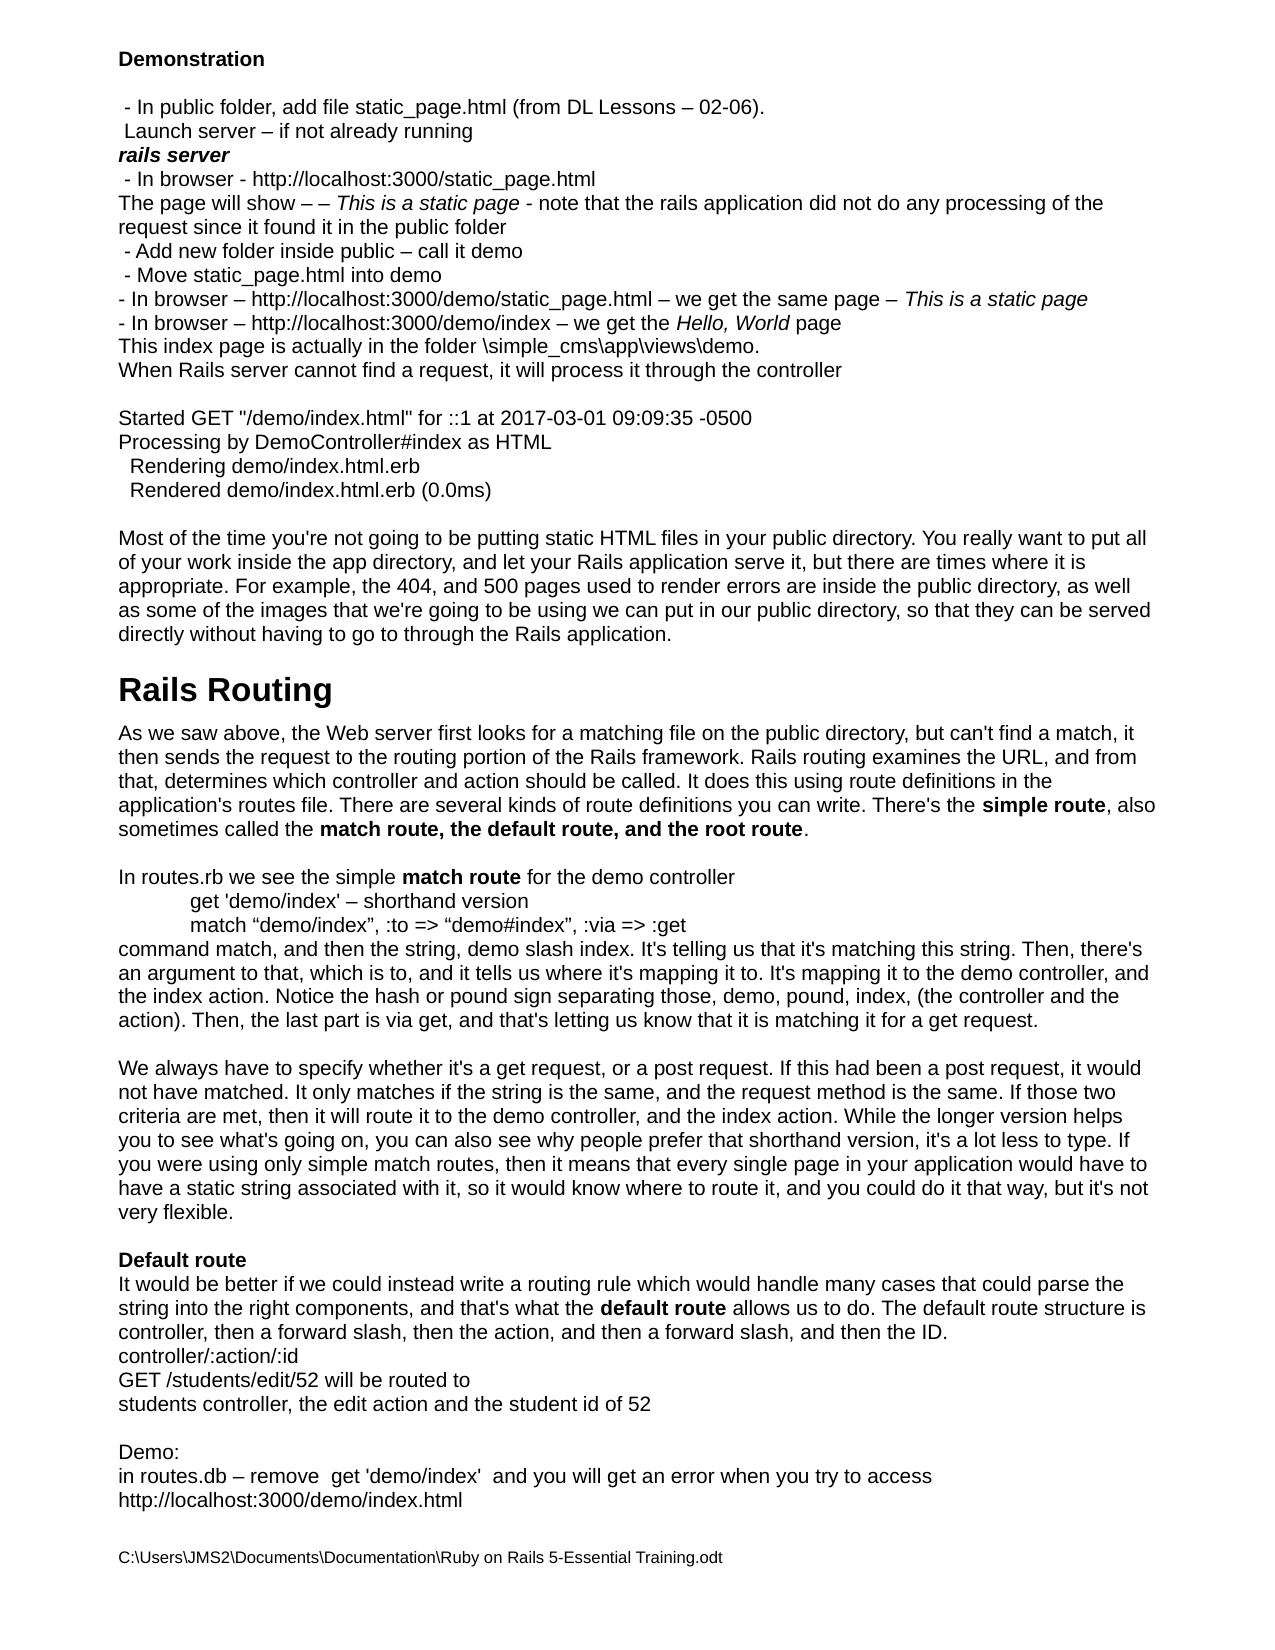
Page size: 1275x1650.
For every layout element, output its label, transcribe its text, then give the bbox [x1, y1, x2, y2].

text Launch server – if not already running [118, 119, 1157, 143]
text command match, and then the string, demo slash index. It's telling us that it's matching this string. Then, there's an argument to that, which is to, and it tells us where it's mapping it to. It's mapping it to the demo controller, and the index action. Notice the hash or pound sign separating those, demo, pound, index, (the controller and the action). Then, the last part is via get, and that's letting us know that it is matching it for a get request. [118, 936, 1157, 1032]
text As we saw above, the Web server first looks for a matching file on the public directory, but can't find a match, it then sends the request to the routing portion of the Rails framework. Rails routing examines the URL, and from that, determines which controller and action should be called. It does this using route definitions in the application's routes file. There are several kinds of route definitions you can write. There's the simple route, also sometimes called the match route, the default route, and the root route. [118, 721, 1157, 841]
text Most of the time you're not going to be putting static HTML files in your public directory. You really want to put all of your work inside the app directory, and let your Rails application serve it, but there are times where it is appropriate. For example, the 404, and 500 pages used to render errors are inside the public directory, as well as some of the images that we're going to be using we can put in our public directory, so that they can be served directly without having to go to through the Rails application. [118, 526, 1157, 646]
text This index page is actually in the folder \simple_cms\app\views\demo. [118, 334, 1157, 358]
text rails server [118, 143, 1157, 167]
text We always have to specify whether it's a get request, or a post request. If this had been a post request, it would not have matched. It only matches if the string is the same, and the request method is the same. If those two criteria are met, then it will route it to the demo controller, and the index action. While the longer version helps you to see what's going on, you can also see why people prefer that shorthand version, it's a lot less to type. If you were using only simple match routes, then it means that every single page in your application would have to have a static string associated with it, so it would know where to route it, and you could do it that way, but it's not very flexible. [118, 1056, 1157, 1224]
text Rendering demo/index.html.erb [118, 454, 1157, 478]
text It would be better if we could instead write a routing rule which would handle many cases that could parse the string into the right components, and that's what the default route allows us to do. The default route structure is controller, then a forward slash, then the action, and then a forward slash, and then the ID. [118, 1272, 1157, 1344]
text controller/:action/:id [118, 1344, 1157, 1368]
text - In browser – http://localhost:3000/demo/index – we get the Hello, World page [118, 310, 1157, 334]
text in routes.db – remove get 'demo/index' and you will get an error when you try to access http://localhost:3000/demo/index.html [118, 1463, 1157, 1511]
text Processing by DemoController#index as HTML [118, 430, 1157, 454]
text GET /students/edit/52 will be routed to [118, 1368, 1157, 1392]
text - In browser – http://localhost:3000/demo/static_page.html – we get the same page – This is a static page [118, 286, 1157, 310]
text - In public folder, add file static_page.html (from DL Lessons – 02-06). [118, 95, 1157, 119]
text Default route [118, 1248, 1157, 1272]
text When Rails server cannot find a request, it will process it through the controller [118, 358, 1157, 382]
text get 'demo/index' – shorthand version [118, 888, 1157, 912]
text - In browser - http://localhost:3000/static_page.html [118, 167, 1157, 191]
text Demo: [118, 1439, 1157, 1463]
text match “demo/index”, :to => “demo#index”, :via => :get [118, 912, 1157, 936]
text students controller, the edit action and the student id of 52 [118, 1392, 1157, 1416]
text Demonstration [118, 47, 1157, 71]
text Started GET "/demo/index.html" for ::1 at 2017-03-01 09:09:35 -0500 [118, 406, 1157, 430]
text In routes.rb we see the simple match route for the demo controller [118, 864, 1157, 888]
subtitle Rails Routing [118, 670, 1157, 708]
text The page will show – – This is a static page - note that the rails application did not do any processing of the request since it found it in the public folder [118, 191, 1157, 238]
text Rendered demo/index.html.erb (0.0ms) [118, 478, 1157, 502]
text - Add new folder inside public – call it demo [118, 238, 1157, 262]
text - Move static_page.html into demo [118, 262, 1157, 286]
